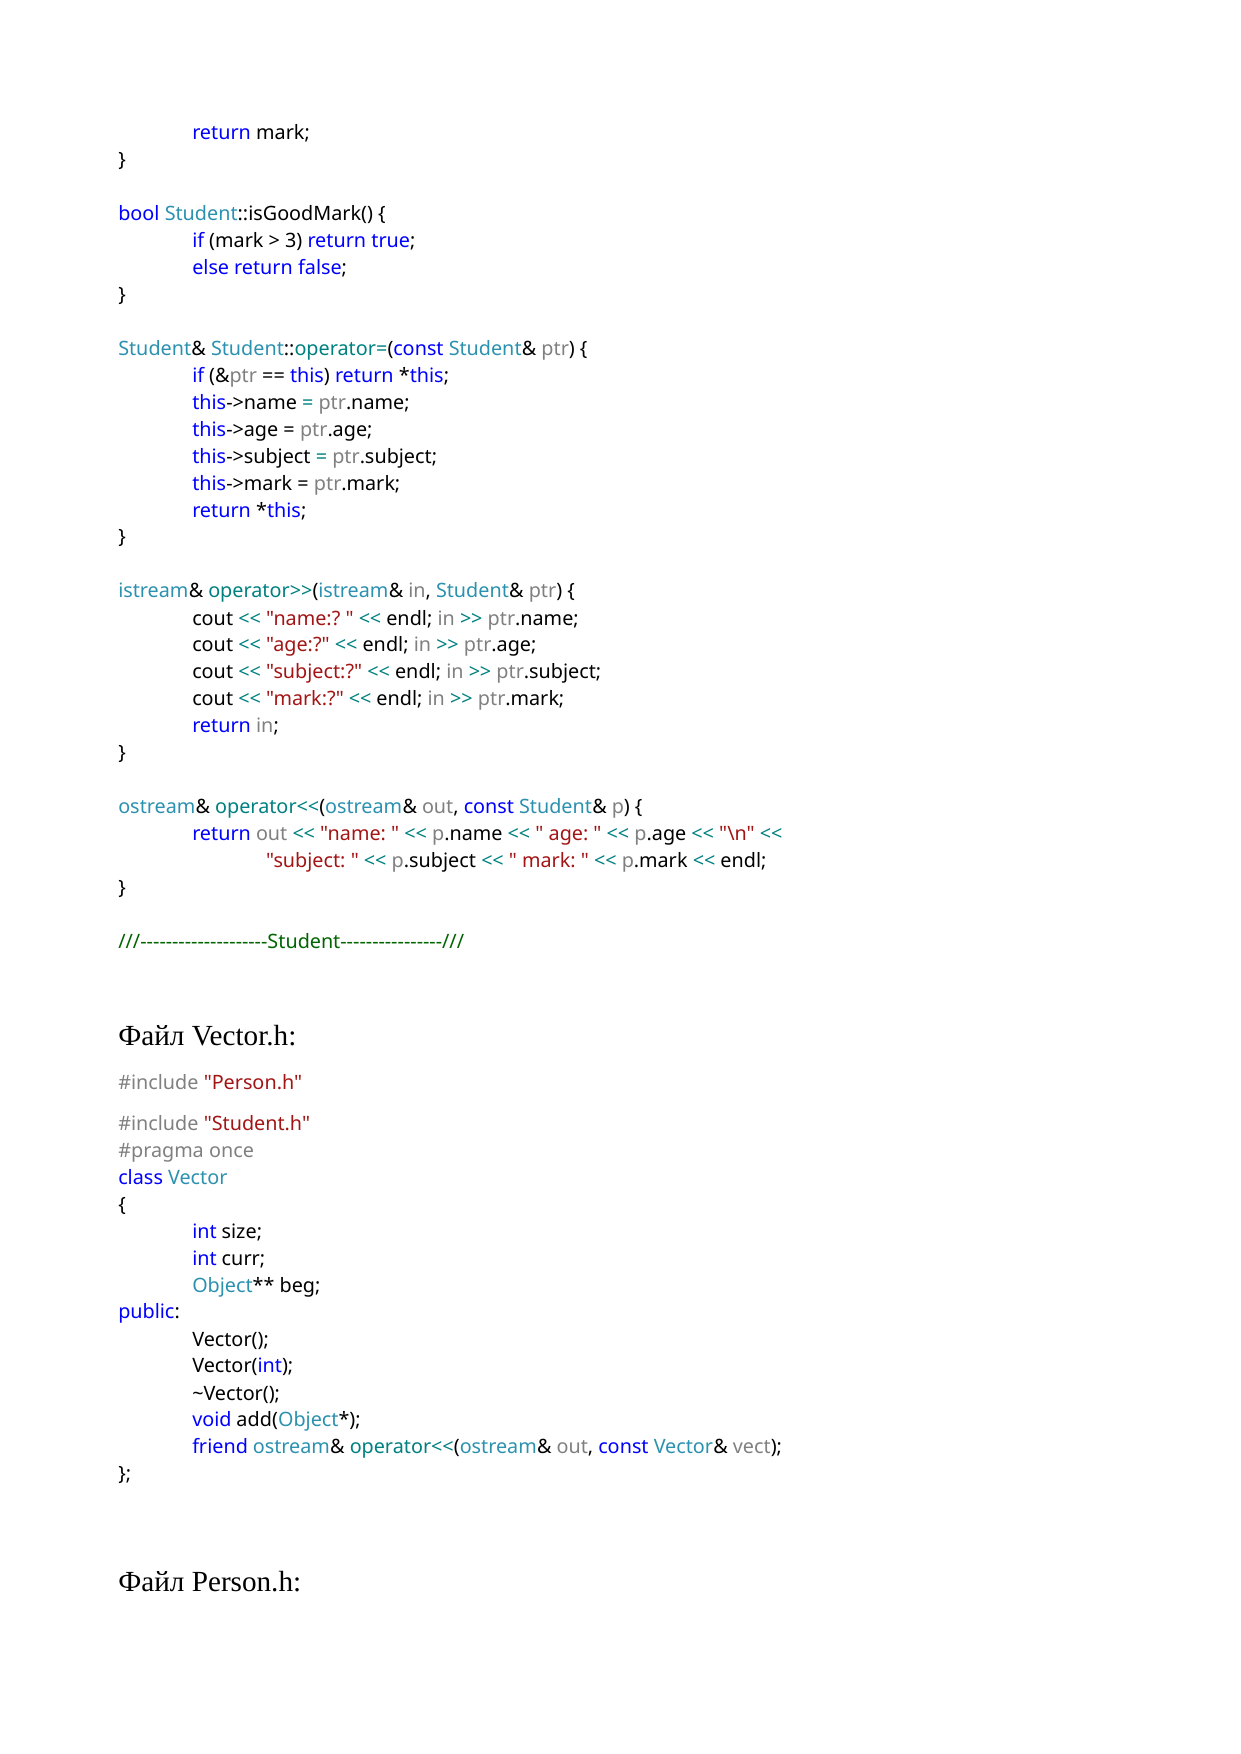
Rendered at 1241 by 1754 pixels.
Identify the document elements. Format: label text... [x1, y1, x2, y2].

text Student& Student::operator=(const Student& ptr) { [118, 334, 1122, 361]
text cout << "name:? " << endl; in >> ptr.name; [118, 604, 1122, 631]
text return mark; [118, 118, 1122, 145]
text public: [118, 1298, 1122, 1325]
text } [118, 523, 1122, 550]
text int size; [118, 1217, 1122, 1244]
text Файл Vector.h: [118, 1018, 1122, 1052]
text } [118, 145, 1122, 172]
text else return false; [118, 253, 1122, 280]
text }; [118, 1460, 1122, 1487]
text ///--------------------Student----------------/// [118, 927, 1122, 954]
text } [118, 873, 1122, 901]
text { [118, 1190, 1122, 1217]
text } [118, 280, 1122, 307]
text if (&ptr == this) return *this; [118, 361, 1122, 388]
text cout << "mark:?" << endl; in >> ptr.mark; [118, 685, 1122, 712]
text return *this; [118, 496, 1122, 523]
text #include "Person.h" [118, 1068, 1122, 1096]
text istream& operator>>(istream& in, Student& ptr) { [118, 577, 1122, 604]
text #include "Student.h" [118, 1109, 1122, 1136]
text this->age = ptr.age; [118, 415, 1122, 442]
text friend ostream& operator<<(ostream& out, const Vector& vect); [118, 1433, 1122, 1460]
text "subject: " << p.subject << " mark: " << p.mark << endl; [118, 847, 1122, 873]
text void add(Object*); [118, 1406, 1122, 1433]
text Object** beg; [118, 1271, 1122, 1298]
text return out << "name: " << p.name << " age: " << p.age << "\n" << [118, 819, 1122, 847]
text } [118, 739, 1122, 766]
text bool Student::isGoodMark() { [118, 199, 1122, 226]
text ~Vector(); [118, 1379, 1122, 1406]
text cout << "age:?" << endl; in >> ptr.age; [118, 631, 1122, 658]
text Vector(); [118, 1325, 1122, 1352]
text ostream& operator<<(ostream& out, const Student& p) { [118, 793, 1122, 819]
text this->subject = ptr.subject; [118, 442, 1122, 469]
text if (mark > 3) return true; [118, 226, 1122, 253]
text #pragma once [118, 1136, 1122, 1163]
text Vector(int); [118, 1352, 1122, 1379]
text class Vector [118, 1163, 1122, 1190]
text int curr; [118, 1244, 1122, 1271]
text return in; [118, 712, 1122, 739]
text this->mark = ptr.mark; [118, 469, 1122, 496]
text this->name = ptr.name; [118, 388, 1122, 415]
text cout << "subject:?" << endl; in >> ptr.subject; [118, 658, 1122, 685]
text Файл Person.h: [118, 1564, 1122, 1597]
